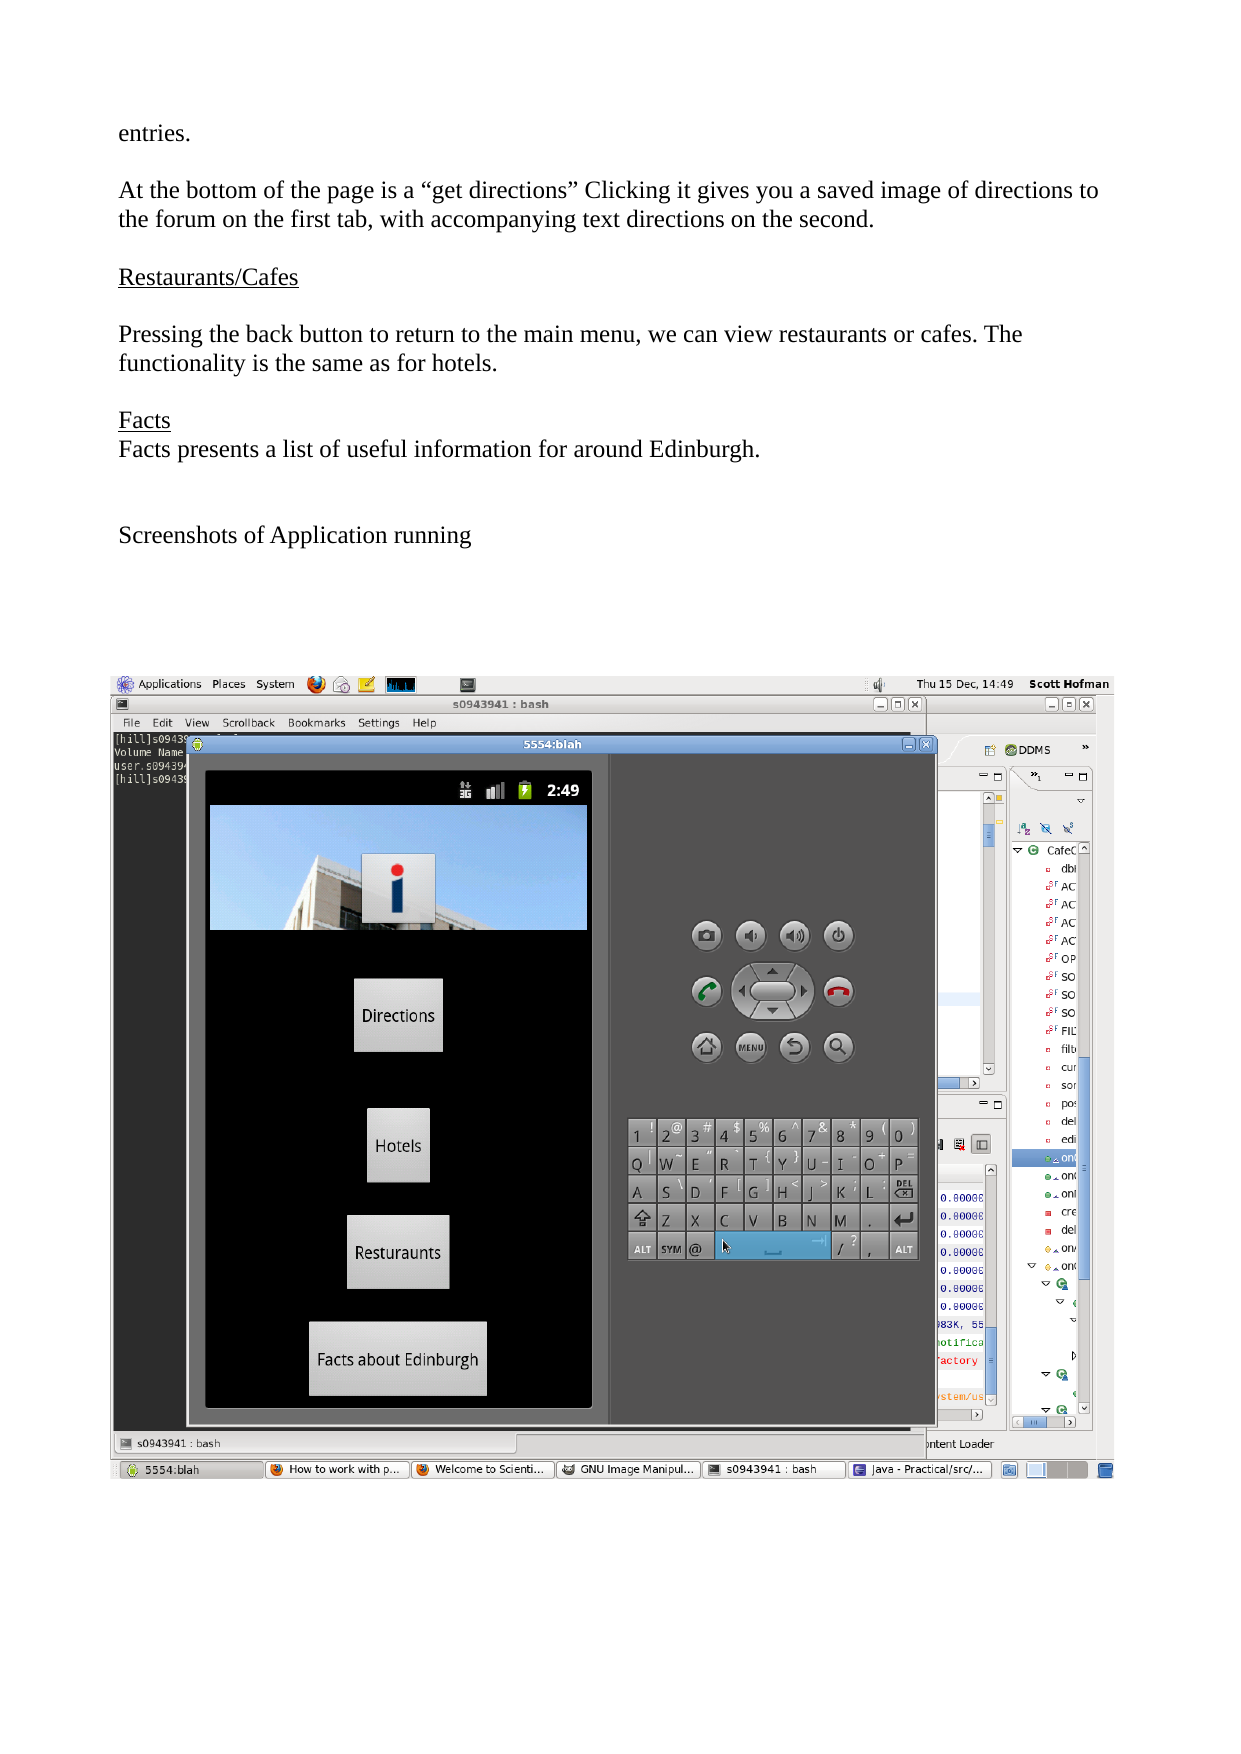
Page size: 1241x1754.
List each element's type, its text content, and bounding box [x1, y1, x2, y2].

picture [110, 676, 1115, 1479]
text Pressing the back button to return to the main menu, we can view restaurants or cafes. The functionality is the same as for hotels. [118, 319, 1122, 377]
text Restaurants/Cafes [118, 262, 1122, 291]
text entries. [118, 118, 1122, 147]
text Screenshots of Application running [118, 521, 1122, 549]
text Facts presents a list of useful information for around Edinburgh. [118, 434, 1122, 463]
text At the bottom of the page is a “get directions” Clicking it gives you a saved image of directions to the forum on the first tab, with accompanying text directions on the second. [118, 176, 1122, 233]
text Facts [118, 406, 1122, 434]
